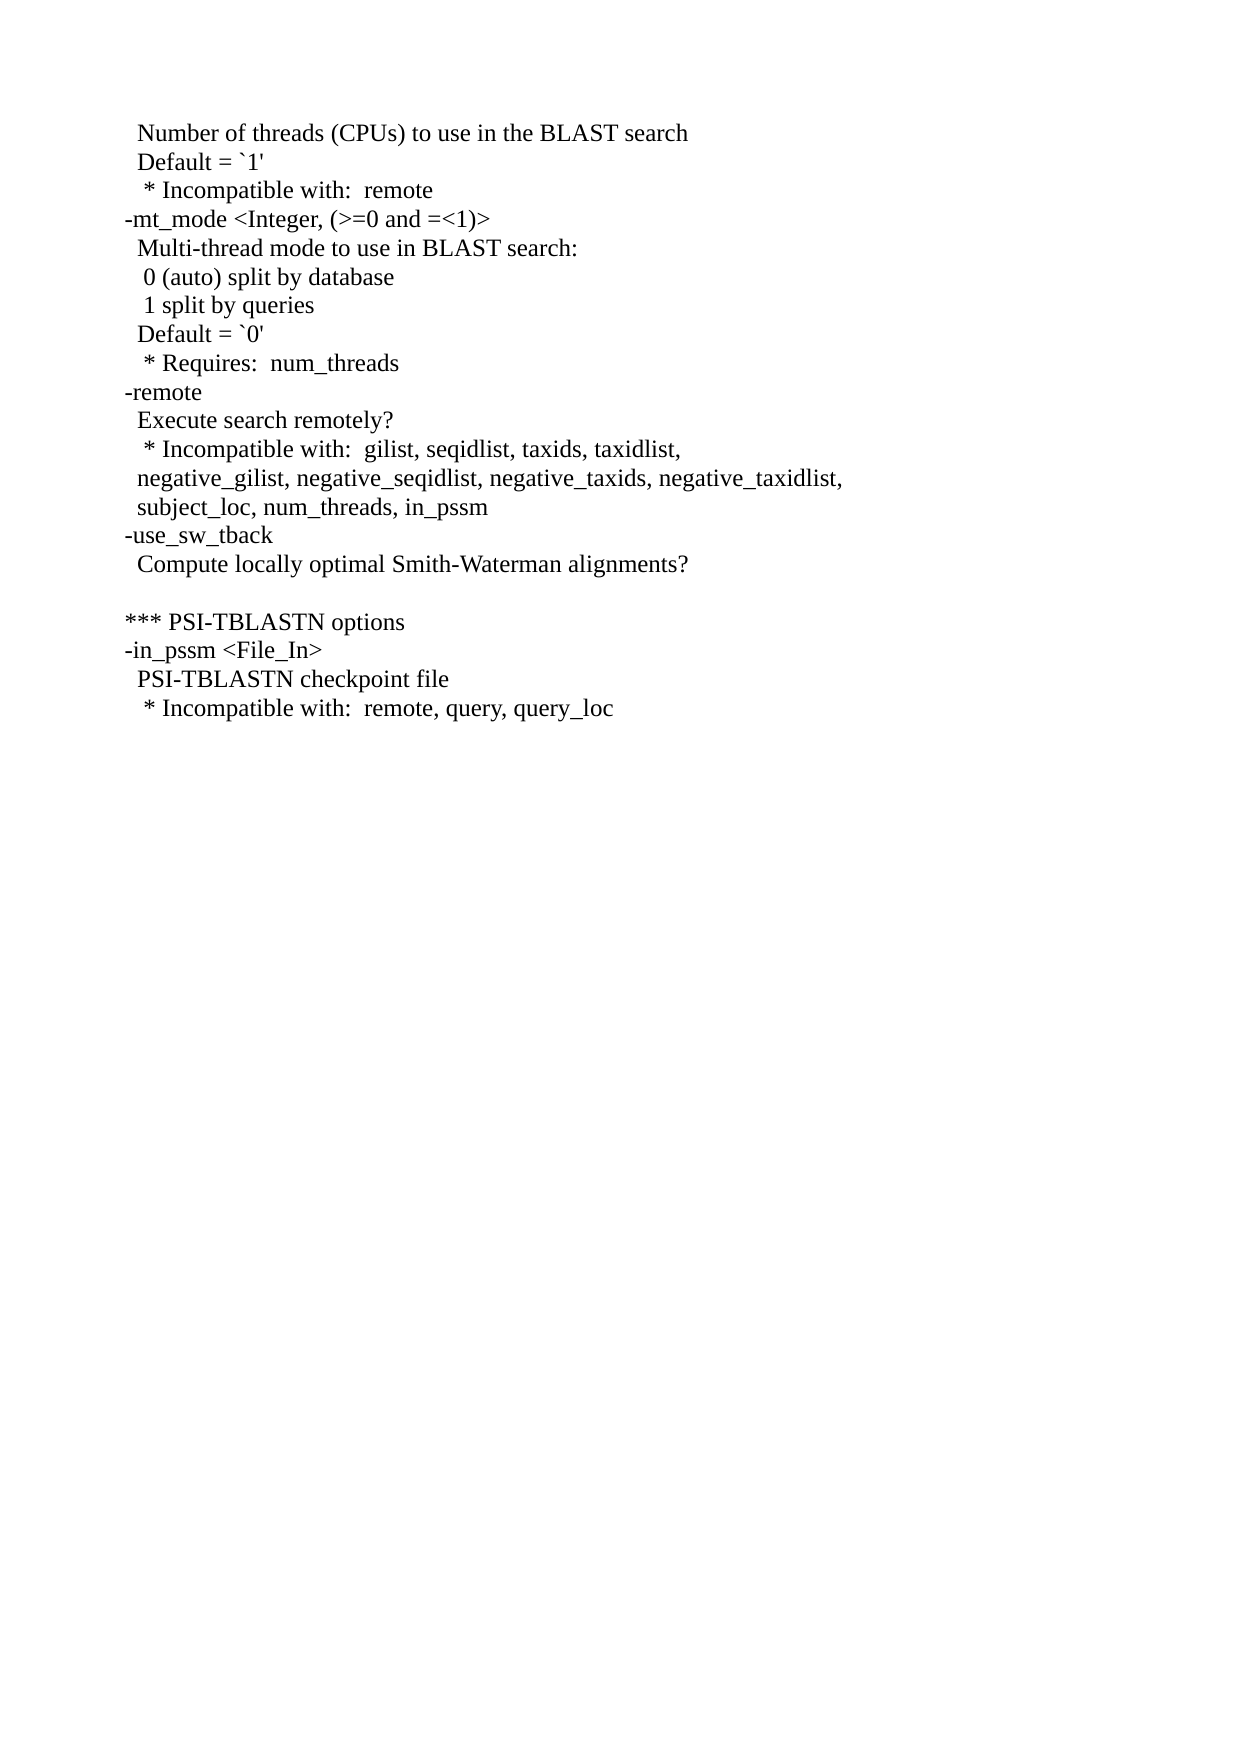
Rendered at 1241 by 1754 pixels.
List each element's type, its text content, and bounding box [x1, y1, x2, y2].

text * Incompatible with: remote [118, 176, 1122, 204]
text -use_sw_tback [118, 521, 1122, 549]
text * Incompatible with: gilist, seqidlist, taxids, taxidlist, [118, 434, 1122, 463]
text Number of threads (CPUs) to use in the BLAST search [118, 118, 1122, 147]
text *** PSI-TBLASTN options [118, 607, 1122, 636]
text 0 (auto) split by database [118, 262, 1122, 291]
text Default = `1' [118, 147, 1122, 176]
text negative_gilist, negative_seqidlist, negative_taxids, negative_taxidlist, [118, 463, 1122, 492]
text subject_loc, num_threads, in_pssm [118, 492, 1122, 521]
text * Requires: num_threads [118, 348, 1122, 377]
text -remote [118, 377, 1122, 406]
text 1 split by queries [118, 291, 1122, 319]
text Default = `0' [118, 319, 1122, 348]
text Multi-thread mode to use in BLAST search: [118, 233, 1122, 262]
text -in_pssm <File_In> [118, 636, 1122, 664]
text Compute locally optimal Smith-Waterman alignments? [118, 549, 1122, 578]
text PSI-TBLASTN checkpoint file [118, 664, 1122, 693]
text Execute search remotely? [118, 406, 1122, 434]
text * Incompatible with: remote, query, query_loc [118, 693, 1122, 722]
text -mt_mode <Integer, (>=0 and =<1)> [118, 204, 1122, 233]
